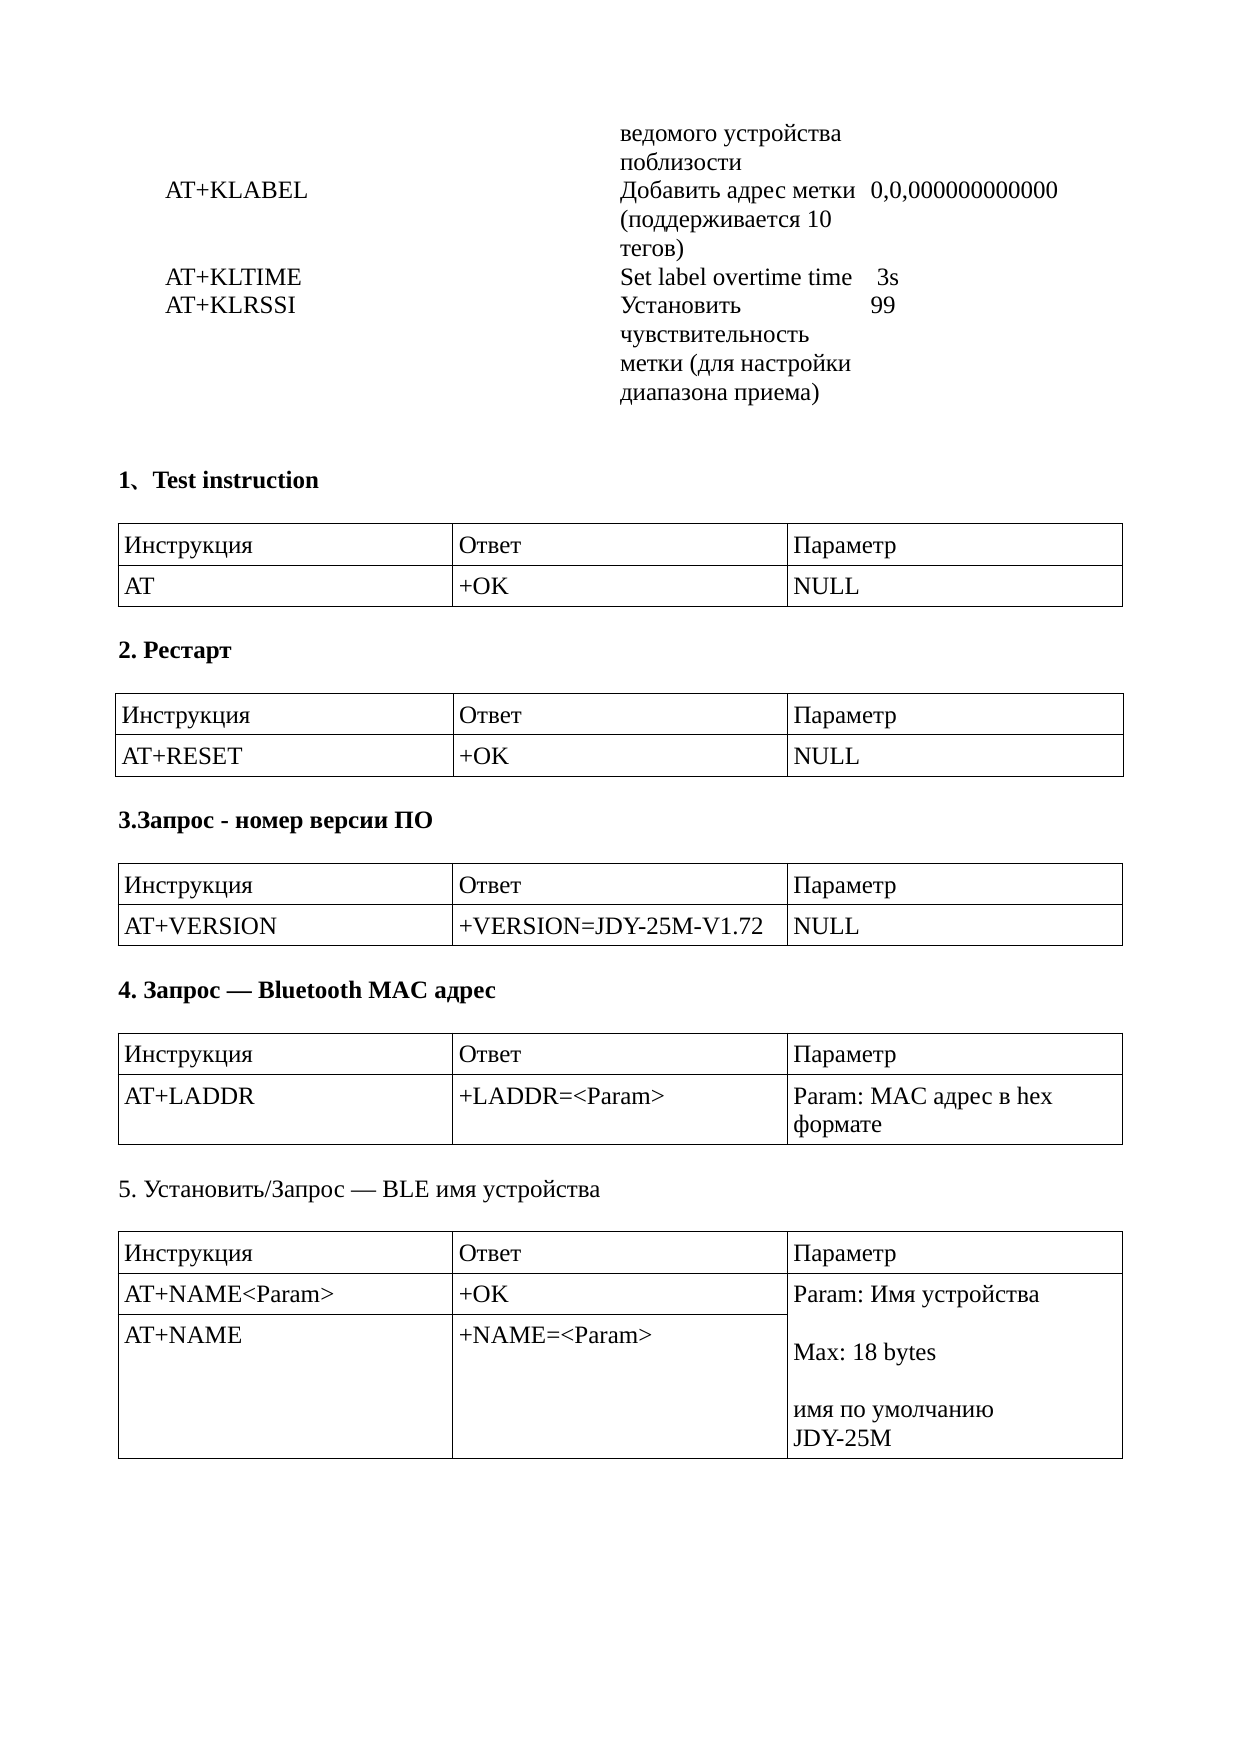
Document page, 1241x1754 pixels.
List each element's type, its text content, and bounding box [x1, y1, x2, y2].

table_header Ответ [453, 1232, 787, 1272]
table_cell 99 [870, 291, 1122, 406]
table_header Инструкция [116, 694, 453, 734]
table_cell NULL [788, 905, 1122, 945]
text 2. Рестарт [118, 636, 1122, 664]
table_header Инструкция [119, 1232, 452, 1272]
table_header Инструкция [119, 864, 452, 904]
table_cell AT+RESET [116, 735, 453, 776]
table_cell 0,0,000000000000 [870, 176, 1122, 262]
table_cell [870, 118, 1122, 176]
table_cell +NAME=<Param> [453, 1315, 787, 1457]
table_header Ответ [453, 524, 787, 564]
table_header Ответ [454, 694, 787, 734]
text 3.Запрос - номер версии ПО [118, 805, 1122, 834]
table_cell NULL [788, 735, 1123, 776]
text 1、Test instruction [118, 463, 1122, 494]
table_cell [118, 262, 165, 291]
table_cell Param: MAC адрес в hex формате [788, 1075, 1122, 1144]
table_header Инструкция [119, 524, 452, 564]
table_header Ответ [453, 864, 787, 904]
table_cell AT+VERSION [119, 905, 452, 945]
table_cell AT+LADDR [119, 1075, 452, 1144]
table_cell AT+KLTIME [165, 262, 620, 291]
table_cell +OK [454, 735, 787, 776]
table_cell +OK [453, 566, 787, 606]
table_cell Set label overtime time [620, 262, 870, 291]
table_cell 3s [870, 262, 1122, 291]
table_header Параметр [788, 524, 1122, 564]
table_cell AT+NAME<Param> [119, 1274, 452, 1314]
table_header Параметр [788, 864, 1122, 904]
table_cell +LADDR=<Param> [453, 1075, 787, 1144]
table_cell Установить чувствительность метки (для настройки диапазона приема) [620, 291, 870, 406]
table_cell AT+KLABEL [165, 176, 620, 262]
table_cell [118, 118, 165, 176]
table_cell [118, 176, 165, 262]
text 4. Запрос — Bluetooth MAC адрес [118, 975, 1122, 1004]
table_cell Param: Имя устройства Max: 18 bytes имя по умолчанию JDY-25M [788, 1274, 1122, 1457]
table_header Параметр [788, 694, 1123, 734]
table_header Инструкция [119, 1034, 452, 1074]
table_cell ведомого устройства поблизости [620, 118, 870, 176]
table_cell NULL [788, 566, 1122, 606]
table_cell AT [119, 566, 452, 606]
table_cell AT+NAME [119, 1315, 452, 1457]
table_header Ответ [453, 1034, 787, 1074]
table_cell AT+KLRSSI [165, 291, 620, 406]
table_cell Добавить адрес метки (поддерживается 10 тегов) [620, 176, 870, 262]
table_cell +OK [453, 1274, 787, 1314]
table_cell +VERSION=JDY-25M-V1.72 [453, 905, 787, 945]
table_cell [118, 291, 165, 406]
table_cell [165, 118, 620, 176]
table_header Параметр [788, 1232, 1122, 1272]
table_header Параметр [788, 1034, 1122, 1074]
text 5. Установить/Запрос — BLE имя устройства [118, 1174, 1122, 1202]
